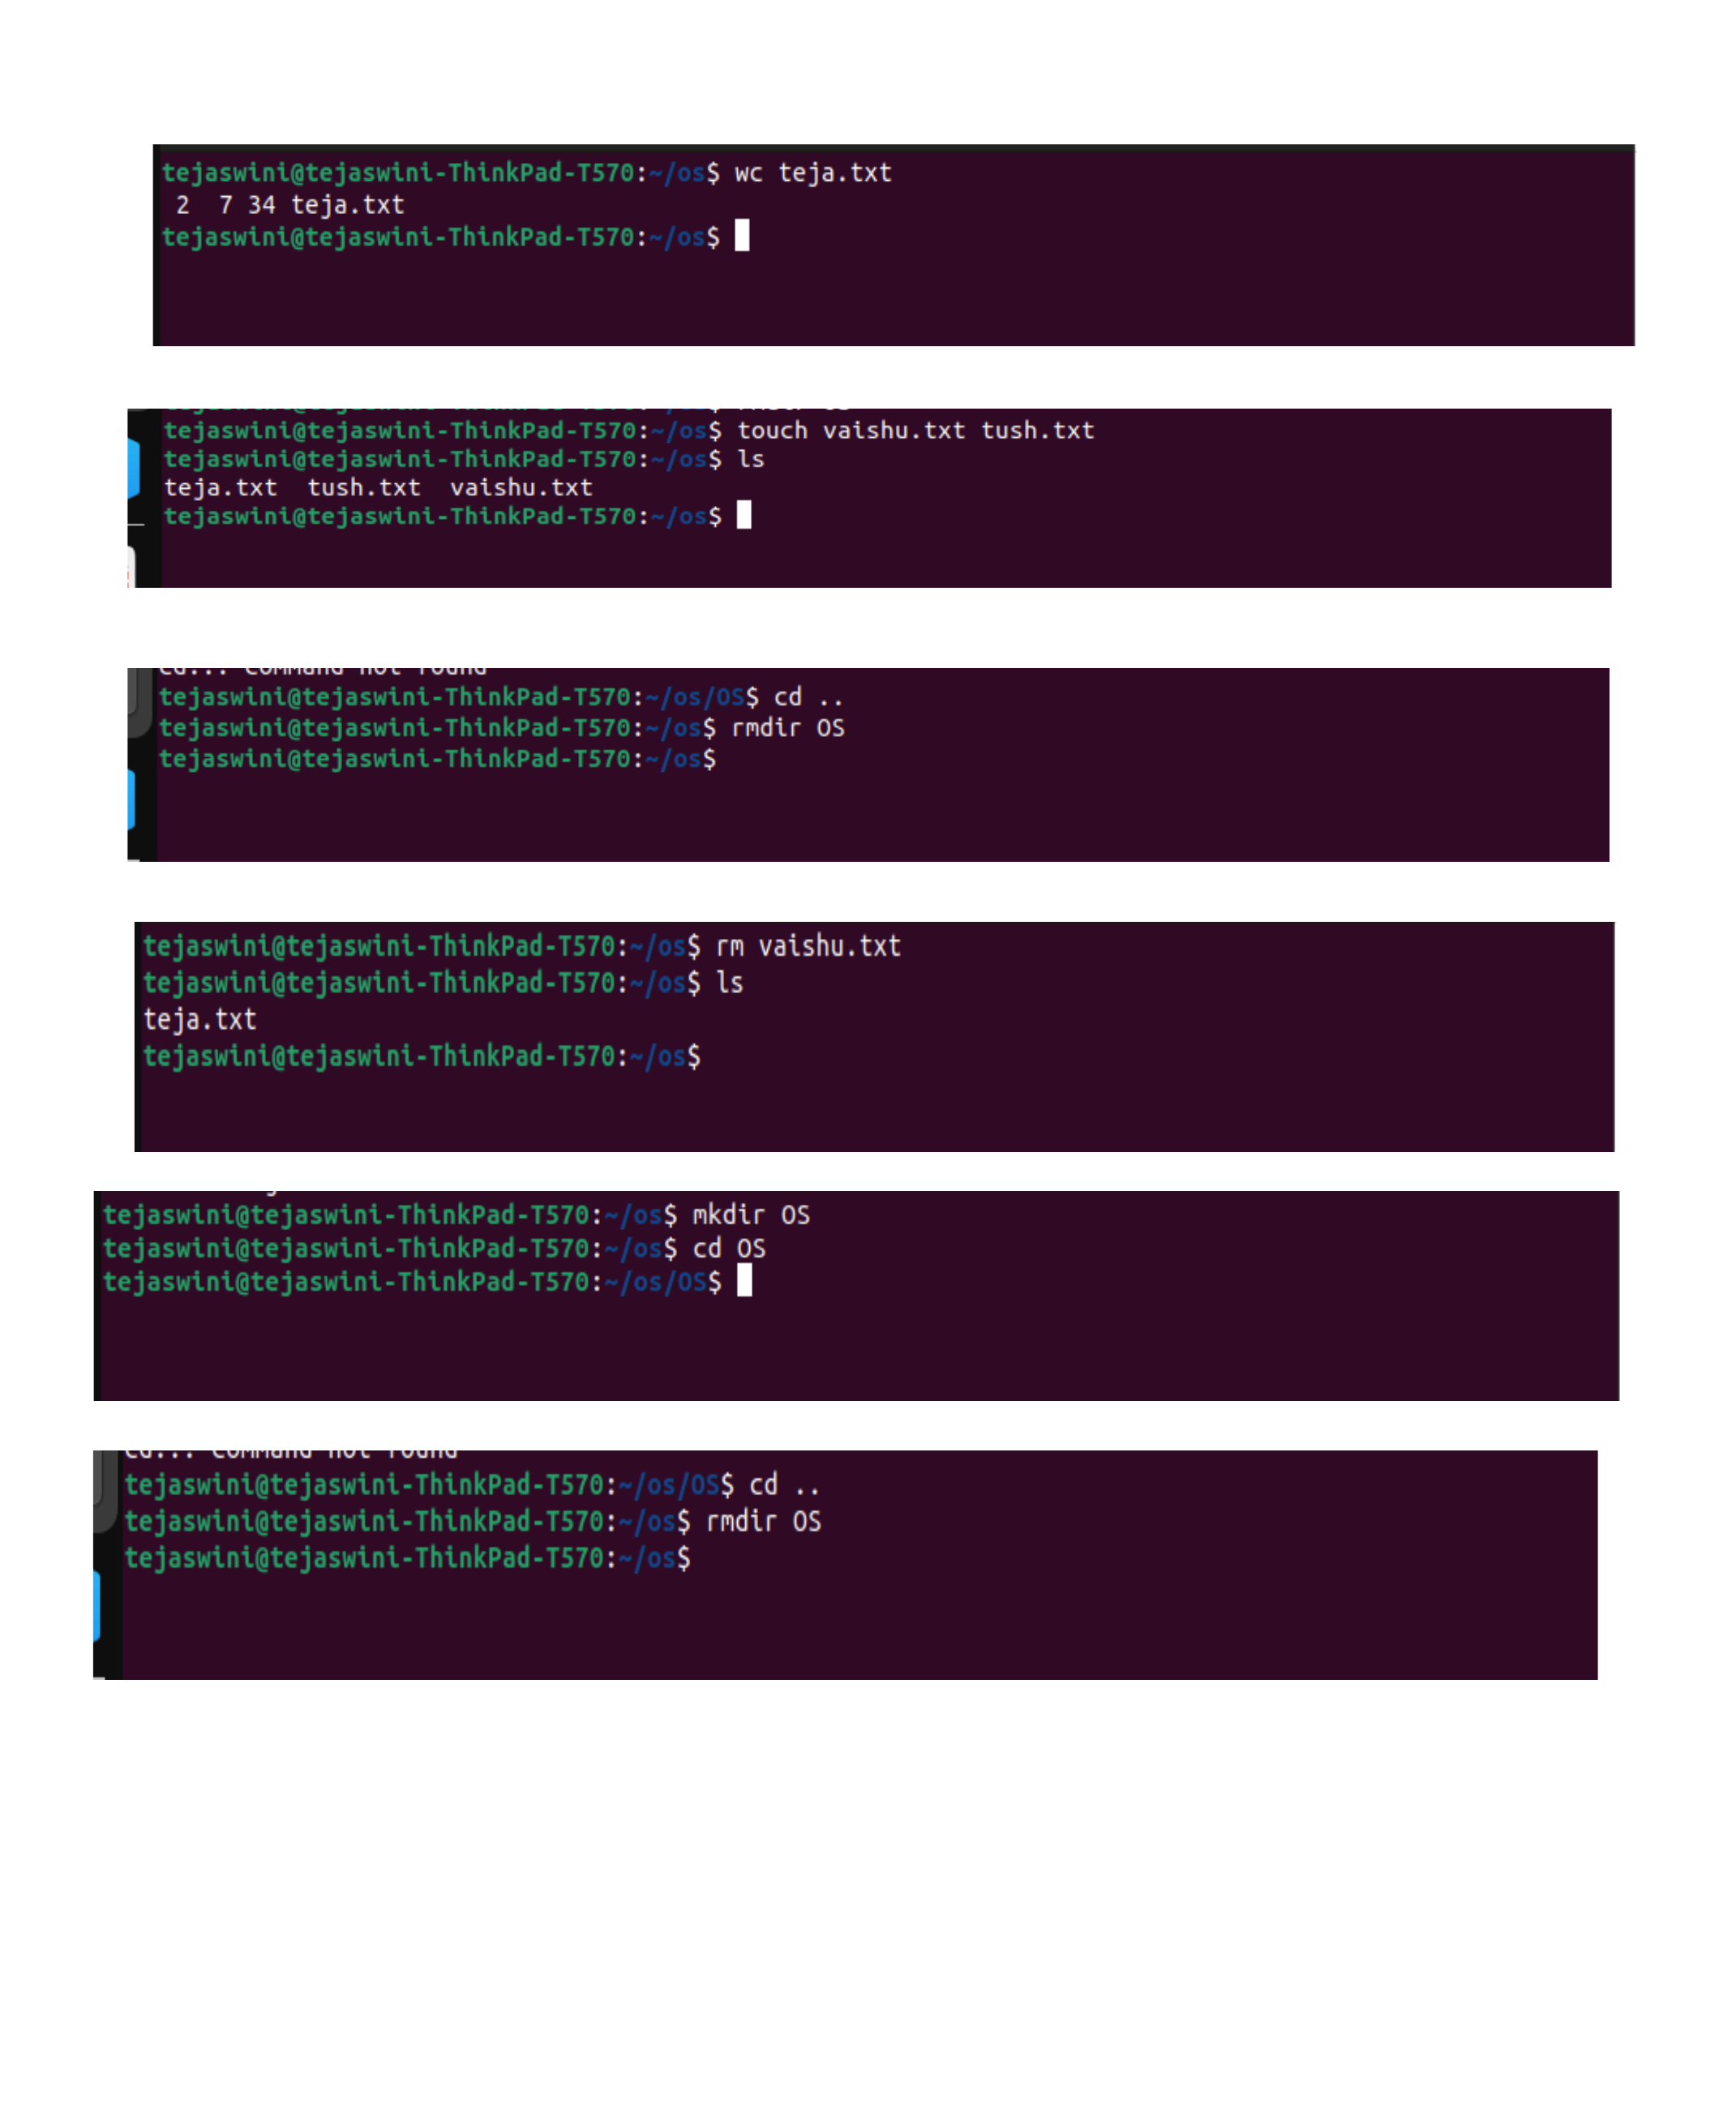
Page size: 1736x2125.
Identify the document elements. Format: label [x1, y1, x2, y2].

picture [127, 409, 1612, 588]
picture [152, 144, 1637, 346]
picture [127, 668, 1610, 862]
picture [93, 1191, 1622, 1401]
picture [134, 922, 1617, 1152]
picture [92, 1450, 1598, 1680]
